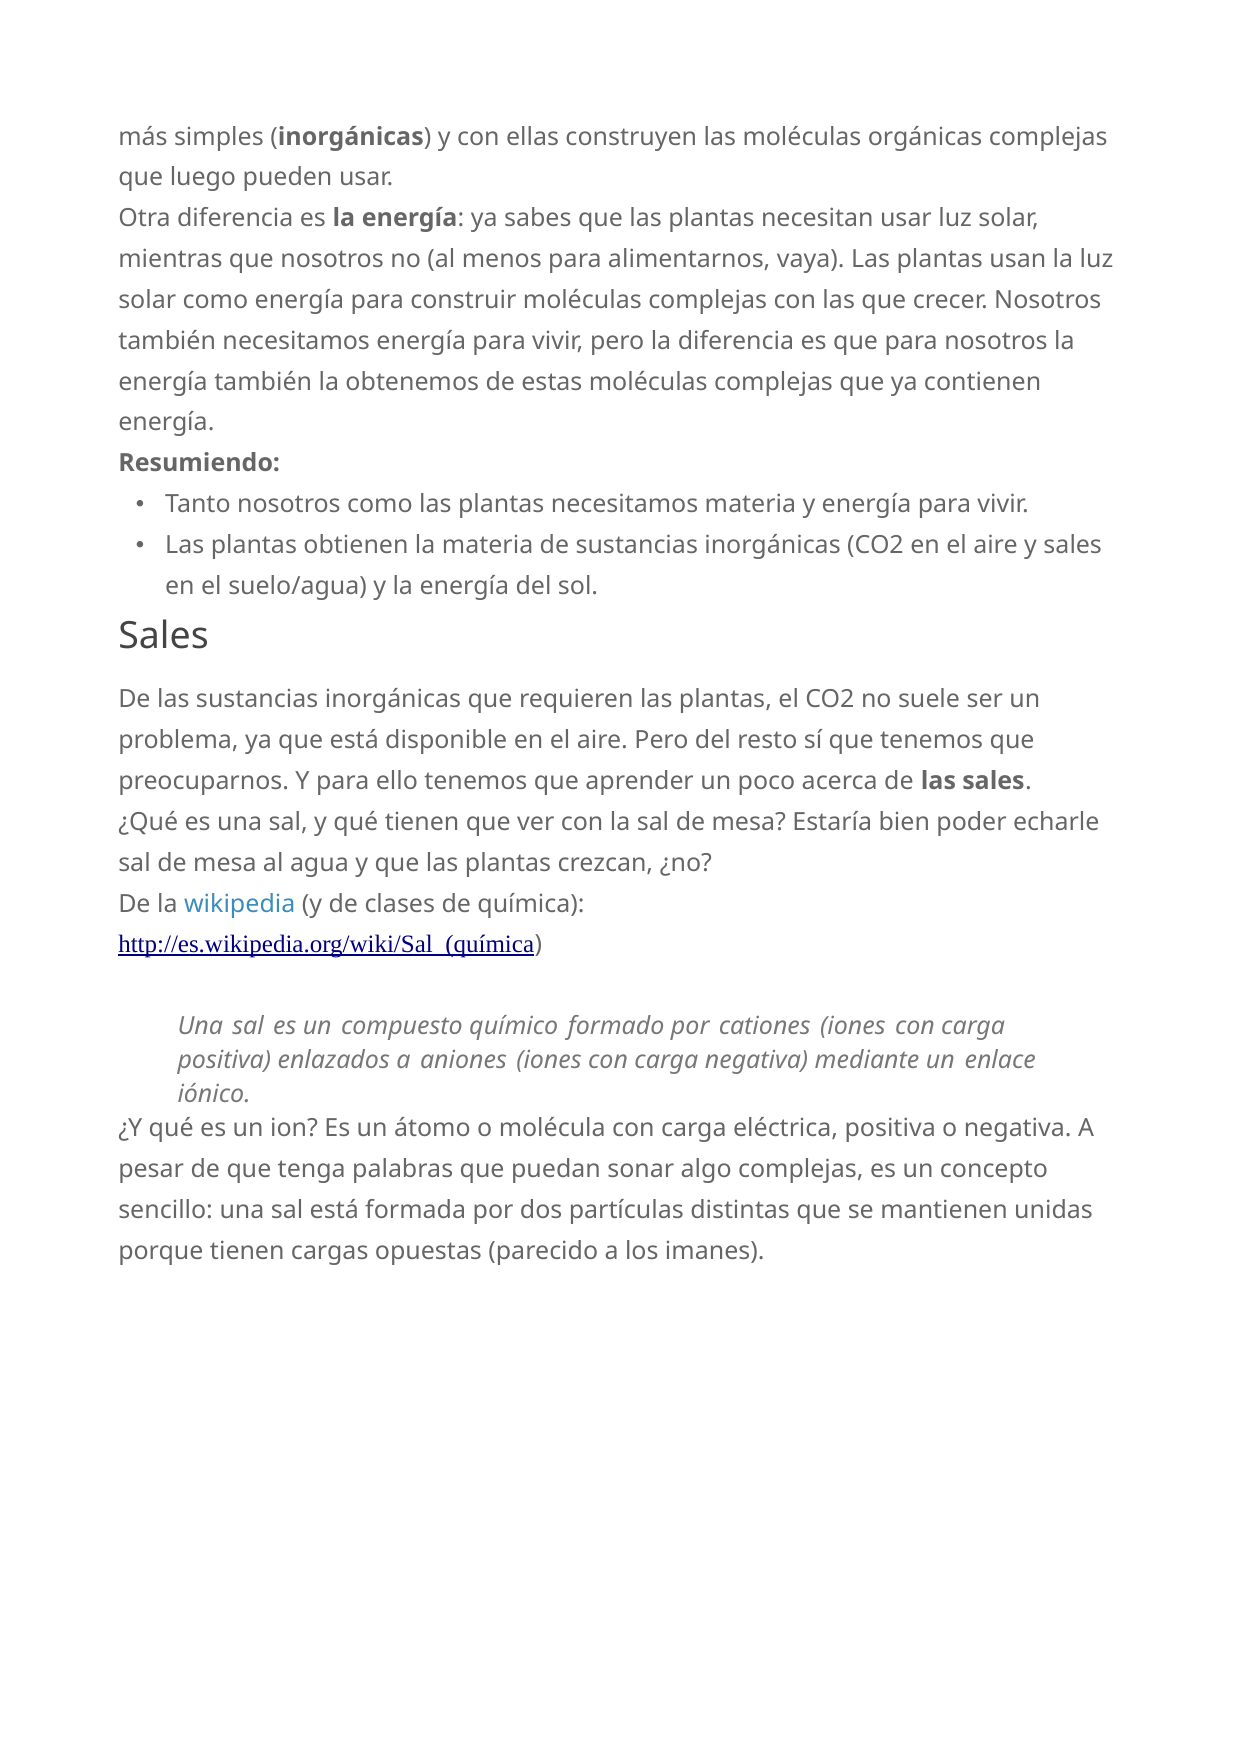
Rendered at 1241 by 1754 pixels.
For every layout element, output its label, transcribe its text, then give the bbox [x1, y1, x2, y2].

list Las plantas obtienen la materia de sustancias inorgánicas (CO2 en el aire y sales en el suelo/agua) y la energía del sol. [136, 526, 1122, 601]
text ¿Y qué es un ion? Es un átomo o molécula con carga eléctrica, positiva o negativa. A pesar de que tenga palabras que puedan sonar algo complejas, es un concepto sencillo: una sal está formada por dos partículas distintas que se mantienen unidas porque tienen cargas opuestas (parecido a los imanes). [118, 1110, 1122, 1266]
text ¿Qué es una sal, y qué tienen que ver con la sal de mesa? Estaría bien poder echarle sal de mesa al agua y que las plantas crezcan, ¿no? De la wikipedia (y de clases de química): [118, 803, 1122, 919]
text Otra diferencia es la energía: ya sabes que las plantas necesitan usar luz solar, mientras que nosotros no (al menos para alimentarnos, vaya). Las plantas usan la luz solar como energía para construir moléculas complejas con las que crecer. Nosotros también necesitamos energía para vivir, pero la diferencia es que para nosotros la energía también la obtenemos de estas moléculas complejas que ya contienen energía. [118, 200, 1122, 438]
text De las sustancias inorgánicas que requieren las plantas, el CO2 no suele ser un problema, ya que está disponible en el aire. Pero del resto sí que tenemos que preocuparnos. Y para ello tenemos que aprender un poco acerca de las sales. [118, 681, 1122, 797]
text más simples (inorgánicas) y con ellas construyen las moléculas orgánicas complejas que luego pueden usar. [118, 118, 1122, 193]
text http://es.wikipedia.org/wiki/Sal_(química) [118, 926, 1122, 960]
subtitle Sales [118, 608, 1122, 659]
text Resumiendo: [118, 445, 1122, 479]
list Tanto nosotros como las plantas necesitamos materia y energía para vivir. [136, 486, 1122, 520]
text Una sal es un compuesto químico formado por cationes (iones con carga positiva) enlazados a aniones (iones con carga negativa) mediante un enlace iónico. [177, 1008, 1063, 1110]
